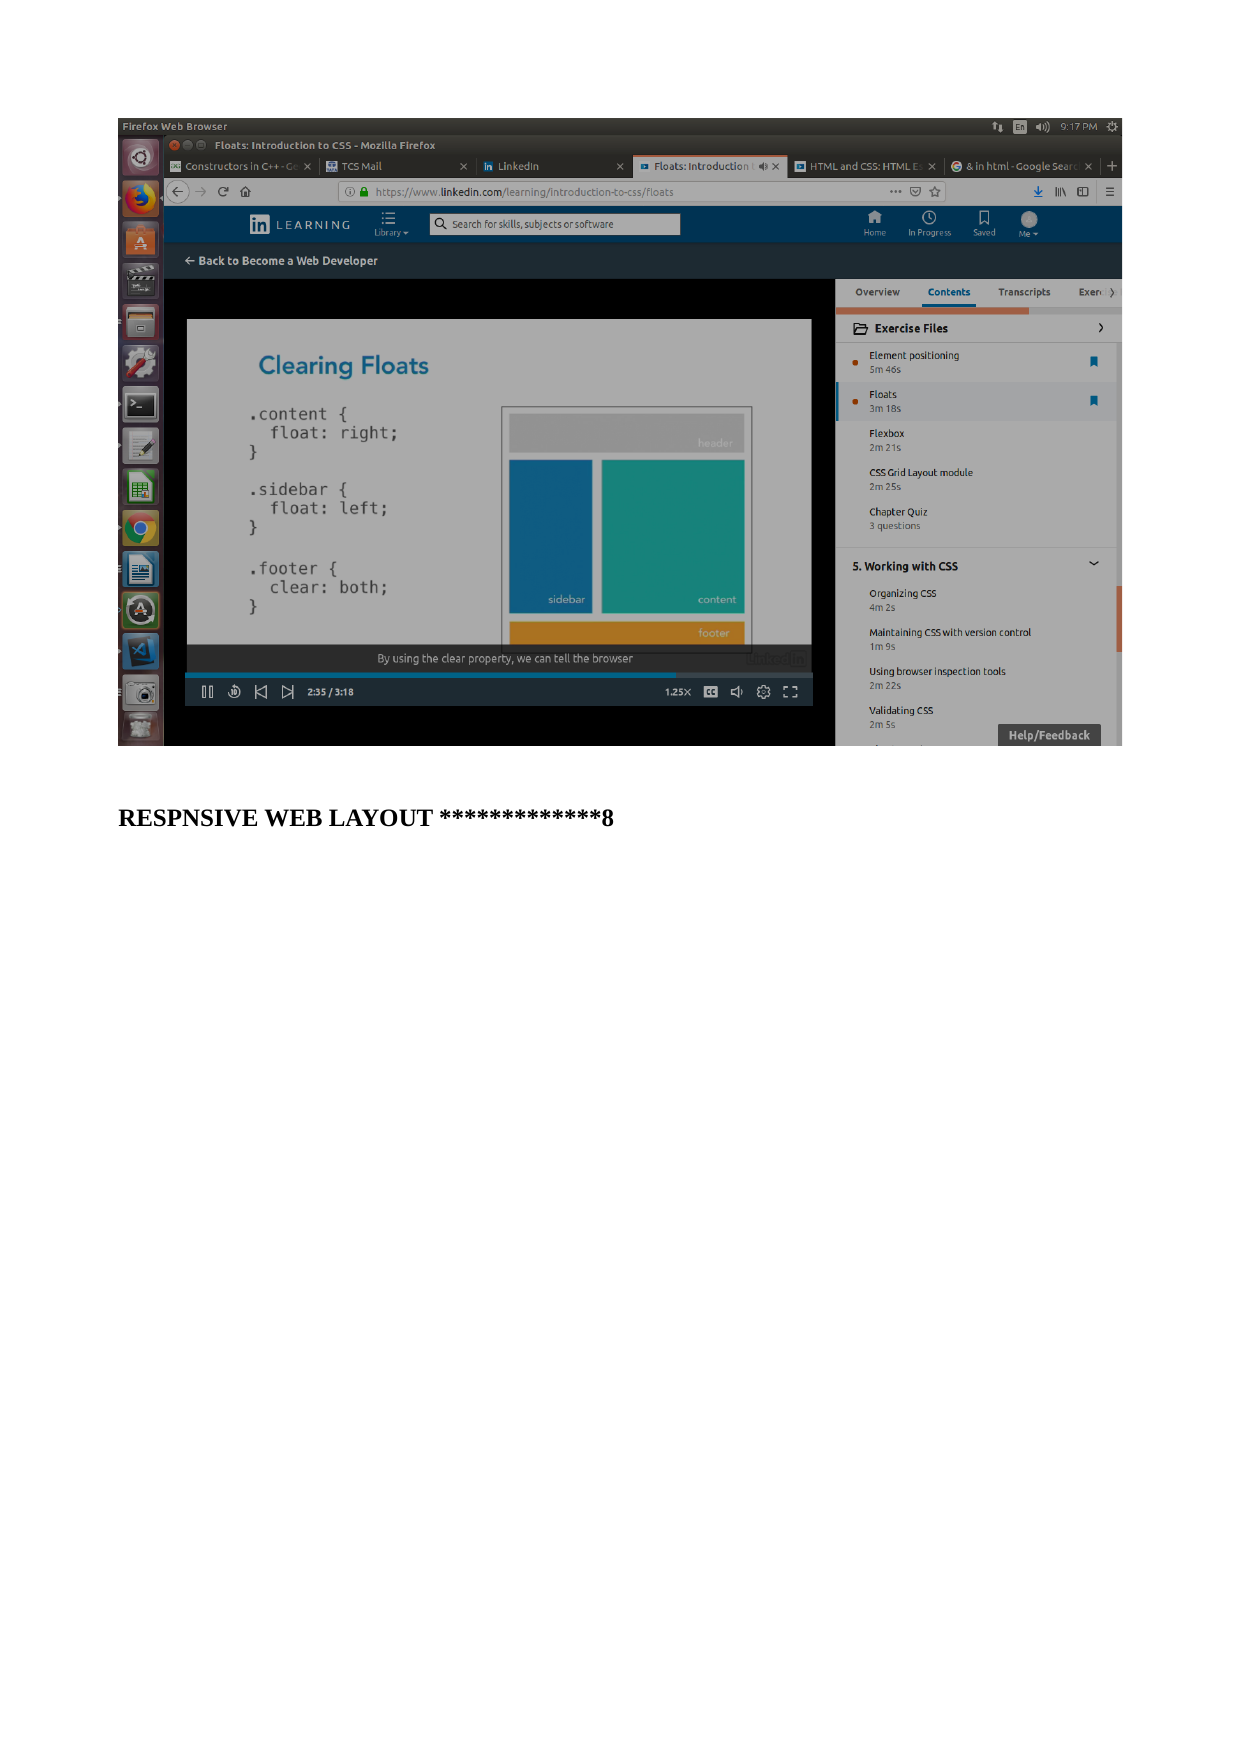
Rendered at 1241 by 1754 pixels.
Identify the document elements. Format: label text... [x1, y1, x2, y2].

picture [118, 118, 1123, 746]
text RESPNSIVE WEB LAYOUT *************8 [118, 803, 1122, 832]
